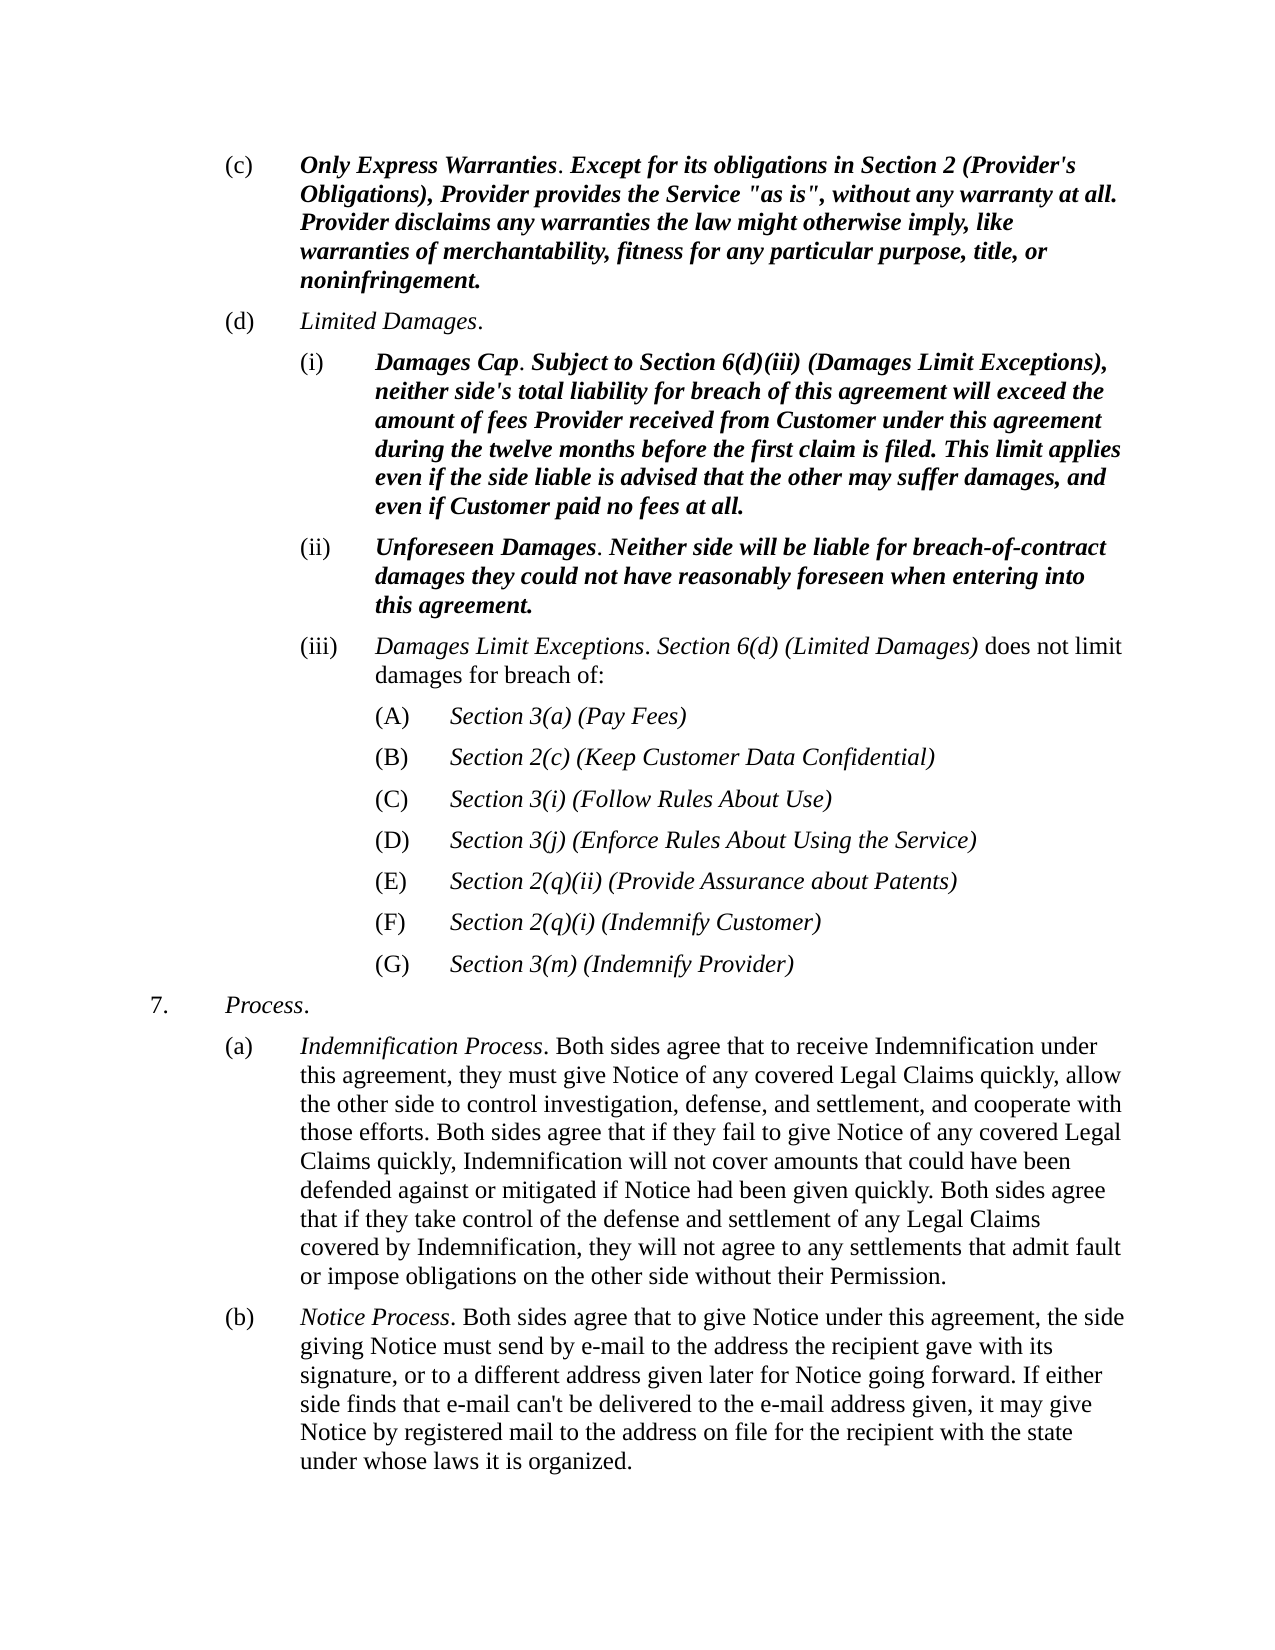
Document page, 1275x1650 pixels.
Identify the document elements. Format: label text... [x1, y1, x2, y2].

text (G) Section 3(m) (Indemnify Provider) [375, 949, 1125, 977]
text (E) Section 2(q)(ii) (Provide Assurance about Patents) [375, 866, 1125, 895]
text (D) Section 3(j) (Enforce Rules About Using the Service) [375, 825, 1125, 854]
text (B) Section 2(c) (Keep Customer Data Confidential) [375, 742, 1125, 771]
text (C) Section 3(i) (Follow Rules About Use) [375, 784, 1125, 812]
text (d) Limited Damages. [225, 306, 1125, 335]
text (a) Indemnification Process. Both sides agree that to receive Indemnification under this agreement, they must give Notice of any covered Legal Claims quickly, allow the other side to control investigation, defense, and settlement, and cooperate with those efforts. Both sides agree that if they fail to give Notice of any covered Legal Claims quickly, Indemnification will not cover amounts that could have been defended against or mitigated if Notice had been given quickly. Both sides agree that if they take control of the defense and settlement of any Legal Claims covered by Indemnification, they will not agree to any settlements that admit fault or impose obligations on the other side without their Permission. [225, 1031, 1125, 1290]
text (F) Section 2(q)(i) (Indemnify Customer) [375, 907, 1125, 936]
text (i) Damages Cap. Subject to Section 6(d)(iii) (Damages Limit Exceptions), neither side's total liability for breach of this agreement will exceed the amount of fees Provider received from Customer under this agreement during the twelve months before the first claim is filed. This limit applies even if the side liable is advised that the other may suffer damages, and even if Customer paid no fees at all. [300, 347, 1125, 520]
text (b) Notice Process. Both sides agree that to give Notice under this agreement, the side giving Notice must send by e-mail to the address the recipient gave with its signature, or to a different address given later for Notice going forward. If either side finds that e-mail can't be delivered to the e-mail address given, it may give Notice by registered mail to the address on file for the recipient with the state under whose laws it is organized. [225, 1302, 1125, 1475]
text (iii) Damages Limit Exceptions. Section 6(d) (Limited Damages) does not limit damages for breach of: [300, 631, 1125, 689]
text (A) Section 3(a) (Pay Fees) [375, 701, 1125, 730]
text (ii) Unforeseen Damages. Neither side will be liable for breach-of-contract damages they could not have reasonably foreseen when entering into this agreement. [300, 532, 1125, 619]
text (c) Only Express Warranties. Except for its obligations in Section 2 (Provider's Obligations), Provider provides the Service "as is", without any warranty at all. Provider disclaims any warranties the law might otherwise imply, like warranties of merchantability, fitness for any particular purpose, title, or noninfringement. [225, 150, 1125, 294]
text 7. Process. [150, 990, 1125, 1019]
